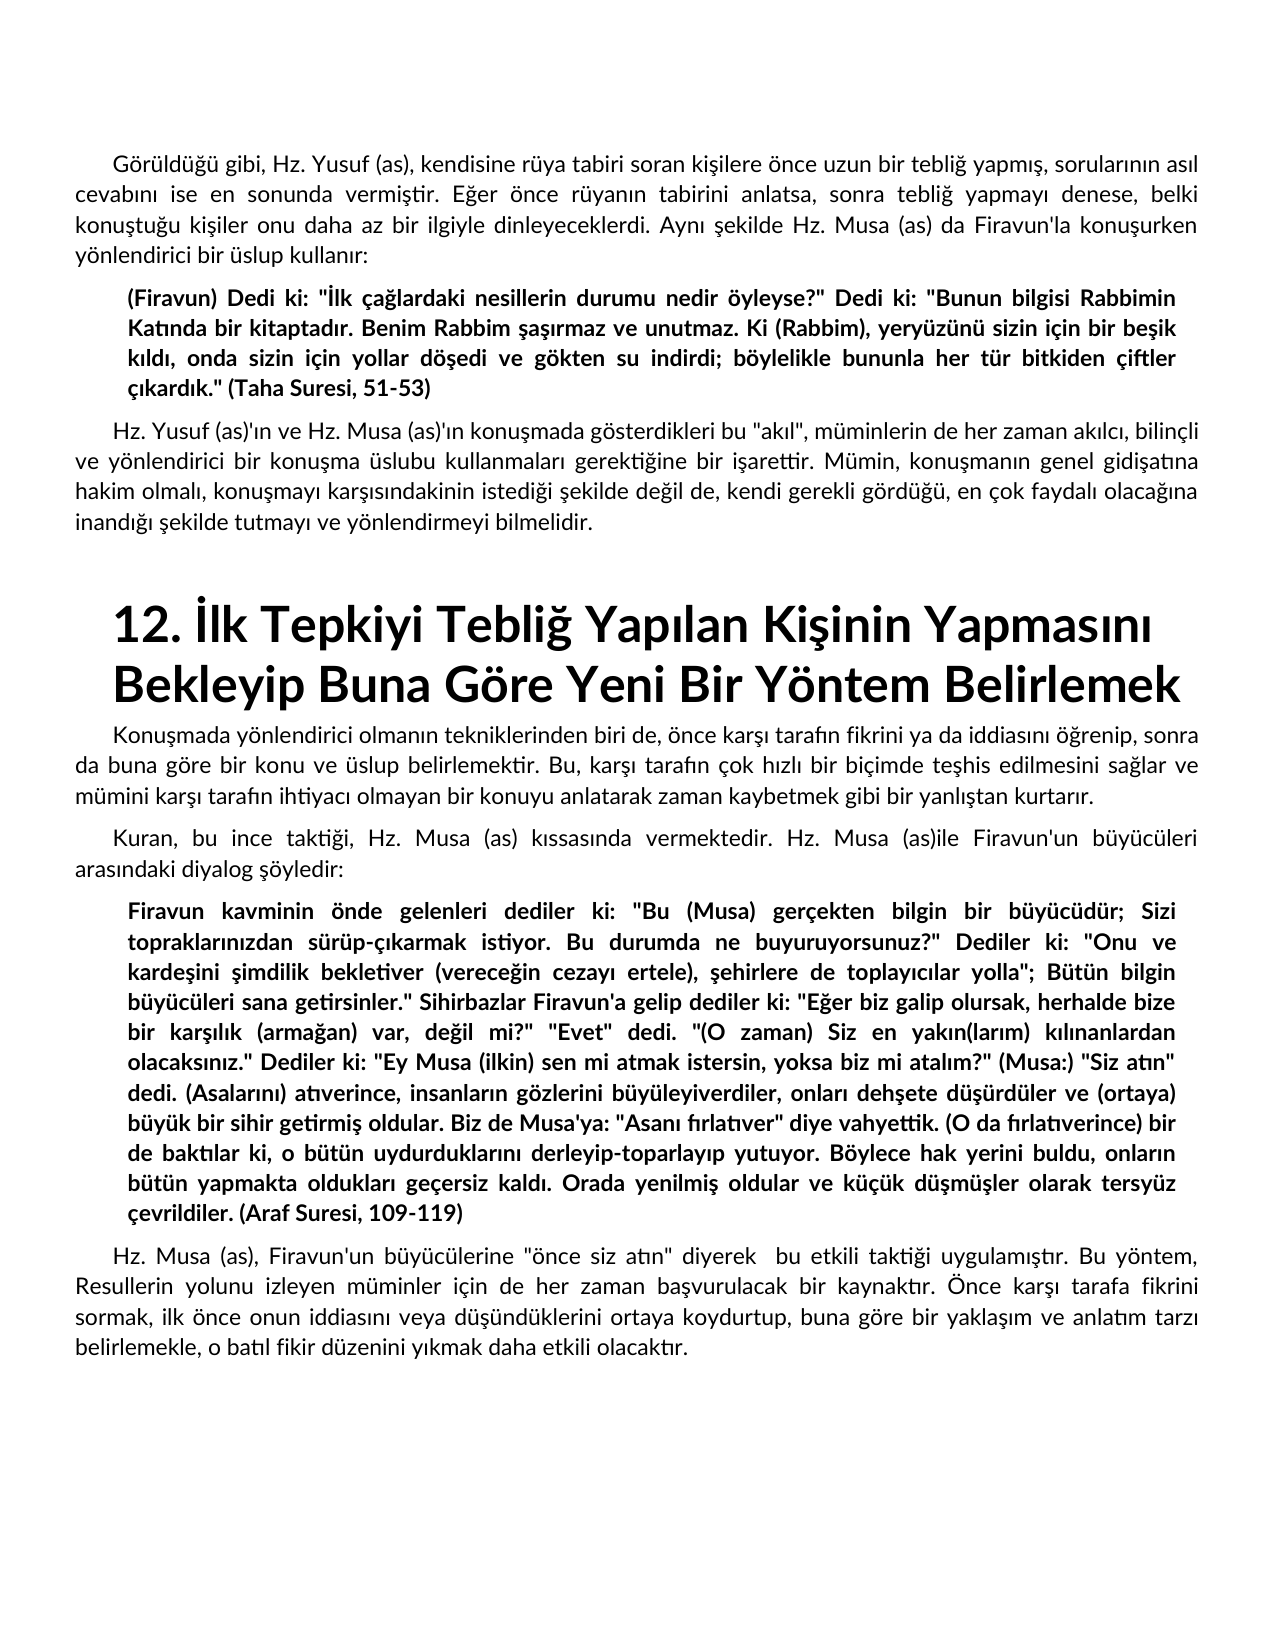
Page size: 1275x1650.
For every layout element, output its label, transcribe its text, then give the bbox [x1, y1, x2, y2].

text Görüldüğü gibi, Hz. Yusuf (as), kendisine rüya tabiri soran kişilere önce uzun bir tebliğ yapmış, sorularının asıl cevabını ise en sonunda vermiştir. Eğer önce rüyanın tabirini anlatsa, sonra tebliğ yapmayı denese, belki konuştuğu kişiler onu daha az bir ilgiyle dinleyeceklerdi. Aynı şekilde Hz. Musa (as) da Firavun'la konuşurken yönlendirici bir üslup kullanır: [75, 150, 1200, 268]
text Kuran, bu ince taktiği, Hz. Musa (as) kıssasında vermektedir. Hz. Musa (as)ile Firavun'un büyücüleri arasındaki diyalog şöyledir: [75, 824, 1200, 882]
text Hz. Musa (as), Firavun'un büyücülerine "önce siz atın" diyerek bu etkili taktiği uygulamıştır. Bu yöntem, Resullerin yolunu izleyen müminler için de her zaman başvurulacak bir kaynaktır. Önce karşı tarafa fikrini sormak, ilk önce onun iddiasını veya düşündüklerini ortaya koydurtup, buna göre bir yaklaşım ve anlatım tarzı belirlemekle, o batıl fikir düzenini yıkmak daha etkili olacaktır. [75, 1242, 1200, 1360]
text Hz. Yusuf (as)'ın ve Hz. Musa (as)'ın konuşmada gösterdikleri bu "akıl", müminlerin de her zaman akılcı, bilinçli ve yönlendirici bir konuşma üslubu kullanmaları gerektiğine bir işarettir. Mümin, konuşmanın genel gidişatına hakim olmalı, konuşmayı karşısındakinin istediği şekilde değil de, kendi gerekli gördüğü, en çok faydalı olacağına inandığı şekilde tutmayı ve yönlendirmeyi bilmelidir. [75, 417, 1200, 535]
text Konuşmada yönlendirici olmanın tekniklerinden biri de, önce karşı tarafın fikrini ya da iddiasını öğrenip, sonra da buna göre bir konu ve üslup belirlemektir. Bu, karşı tarafın çok hızlı bir biçimde teşhis edilmesini sağlar ve mümini karşı tarafın ihtiyacı olmayan bir konuyu anlatarak zaman kaybetmek gibi bir yanlıştan kurtarır. [75, 721, 1200, 809]
text Firavun kavminin önde gelenleri dediler ki: "Bu (Musa) gerçekten bilgin bir büyücüdür; Sizi topraklarınızdan sürüp-çıkarmak istiyor. Bu durumda ne buyuruyorsunuz?" Dediler ki: "Onu ve kardeşini şimdilik bekletiver (vereceğin cezayı ertele), şehirlere de toplayıcılar yolla"; Bütün bilgin büyücüleri sana getirsinler." Sihirbazlar Firavun'a gelip dediler ki: "Eğer biz galip olursak, herhalde bize bir karşılık (armağan) var, değil mi?" "Evet" dedi. "(O zaman) Siz en yakın(larım) kılınanlardan olacaksınız." Dediler ki: "Ey Musa (ilkin) sen mi atmak istersin, yoksa biz mi atalım?" (Musa:) "Siz atın" dedi. (Asalarını) atıverince, insanların gözlerini büyüleyiverdiler, onları dehşete düşürdüler ve (ortaya) büyük bir sihir getirmiş oldular. Biz de Musa'ya: "Asanı fırlatıver" diye vahyettik. (O da fırlatıverince) bir de baktılar ki, o bütün uydurduklarını derleyip-toparlayıp yutuyor. Böylece hak yerini buldu, onların bütün yapmakta oldukları geçersiz kaldı. Orada yenilmiş oldular ve küçük düşmüşler olarak tersyüz çevrildiler. (Araf Suresi, 109-119) [127, 897, 1177, 1227]
subtitle 12. İlk Tepkiyi Tebliğ Yapılan Kişinin Yapmasını Bekleyip Buna Göre Yeni Bir Yöntem Belirlemek [112, 593, 1200, 713]
text (Firavun) Dedi ki: "İlk çağlardaki nesillerin durumu nedir öyleyse?" Dedi ki: "Bunun bilgisi Rabbimin Katında bir kitaptadır. Benim Rabbim şaşırmaz ve unutmaz. Ki (Rabbim), yeryüzünü sizin için bir beşik kıldı, onda sizin için yollar döşedi ve gökten su indirdi; böylelikle bununla her tür bitkiden çiftler çıkardık." (Taha Suresi, 51-53) [127, 283, 1177, 401]
